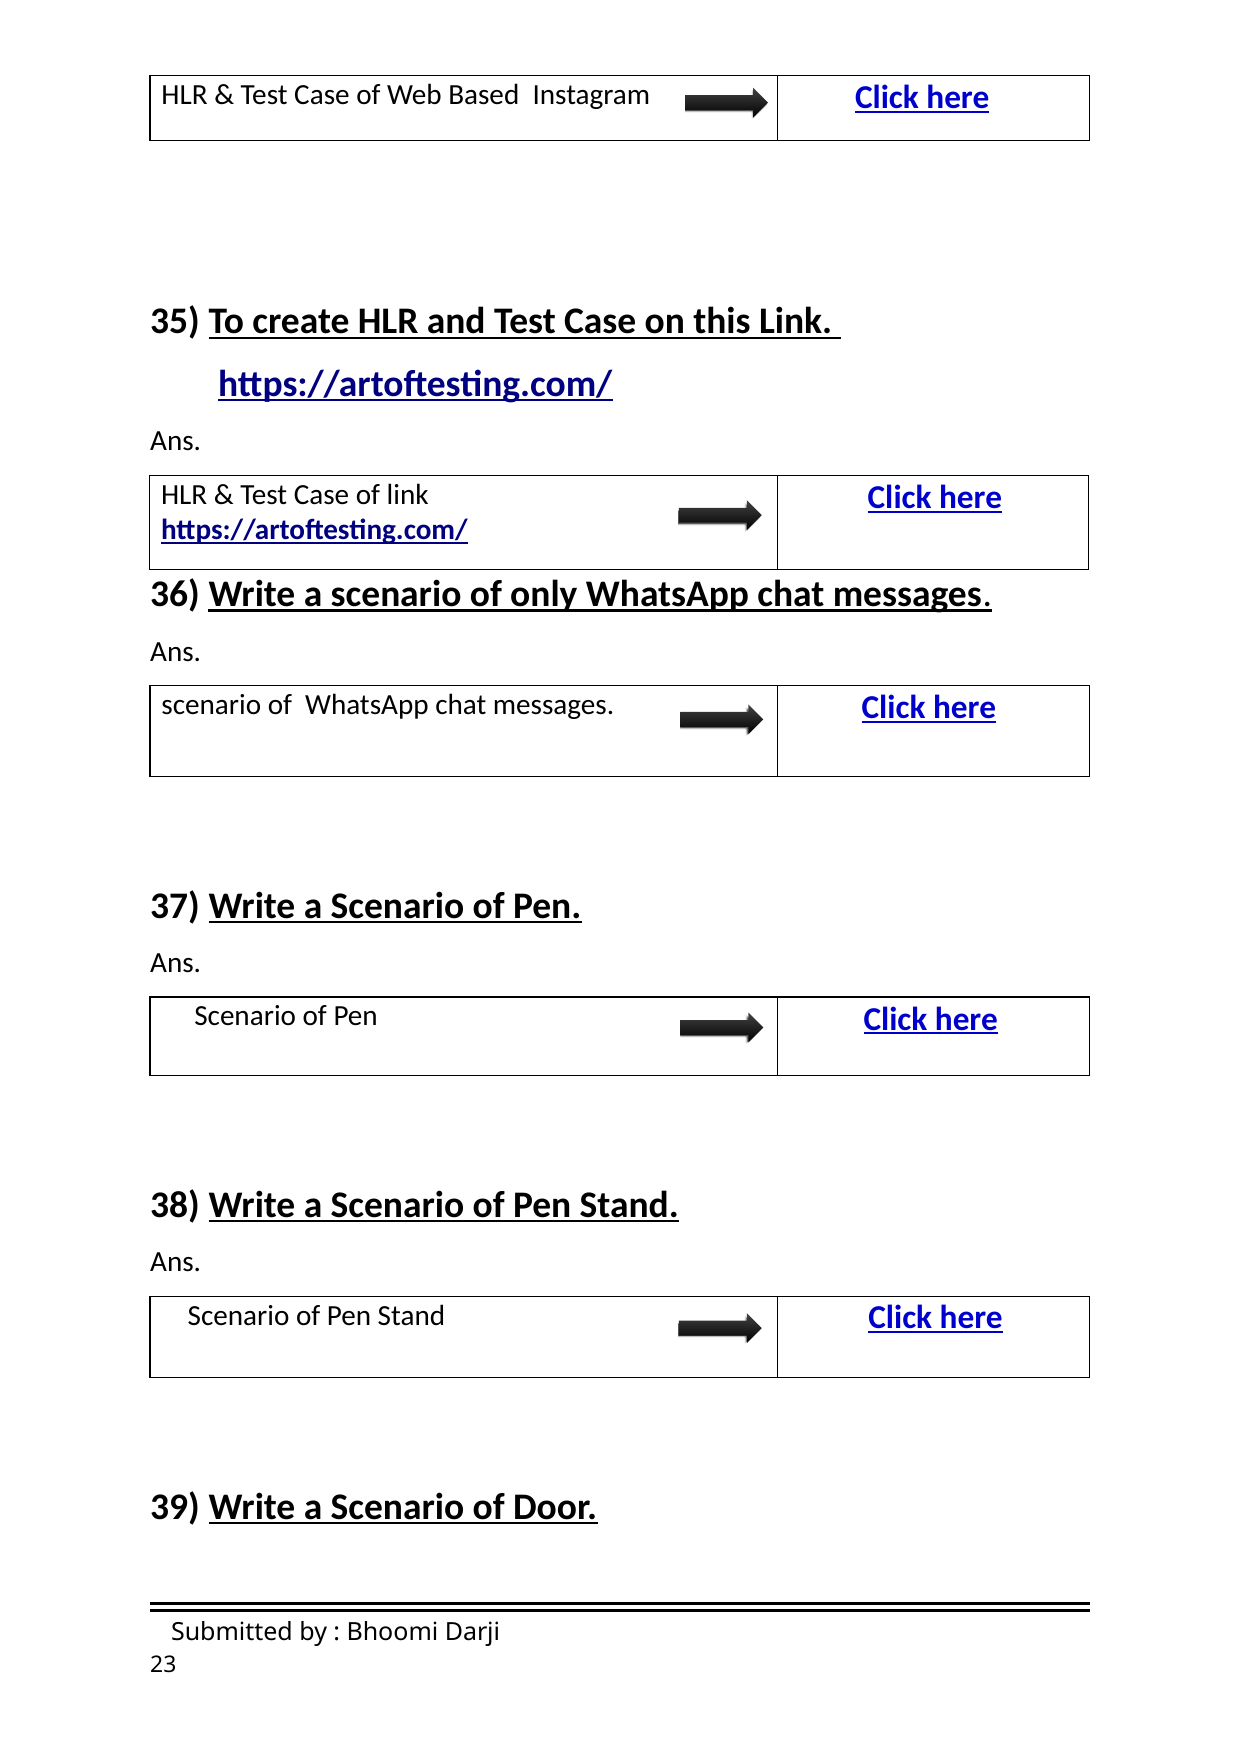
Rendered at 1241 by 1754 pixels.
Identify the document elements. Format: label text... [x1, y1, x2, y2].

table_header Scenario of Pen [151, 998, 777, 1075]
text Ans. [150, 422, 1090, 458]
text Ans. [150, 633, 1090, 668]
table_header Scenario of Pen Stand [151, 1297, 777, 1377]
text 39) Write a Scenario of Door. [150, 1483, 1090, 1528]
table_cell Click here [778, 76, 1089, 139]
text 36) Write a scenario of only WhatsApp chat messages. [150, 570, 1090, 616]
table_header Click here [778, 998, 1089, 1075]
table_header HLR & Test Case of link https://artoftesting.com/ [150, 476, 777, 569]
text 38) Write a Scenario of Pen Stand. [150, 1181, 1090, 1227]
text https://artoftesting.com/ [150, 360, 1090, 406]
table_cell HLR & Test Case of Web Based Instagram [151, 76, 777, 139]
table_header Click here [778, 476, 1088, 569]
table_header Click here [778, 1297, 1089, 1377]
text 35) To create HLR and Test Case on this Link. [150, 297, 1090, 343]
table_header scenario of WhatsApp chat messages. [151, 686, 777, 776]
table_header Click here [778, 686, 1089, 776]
text Ans. [150, 944, 1090, 980]
text 37) Write a Scenario of Pen. [150, 882, 1090, 927]
text Ans. [150, 1243, 1090, 1279]
